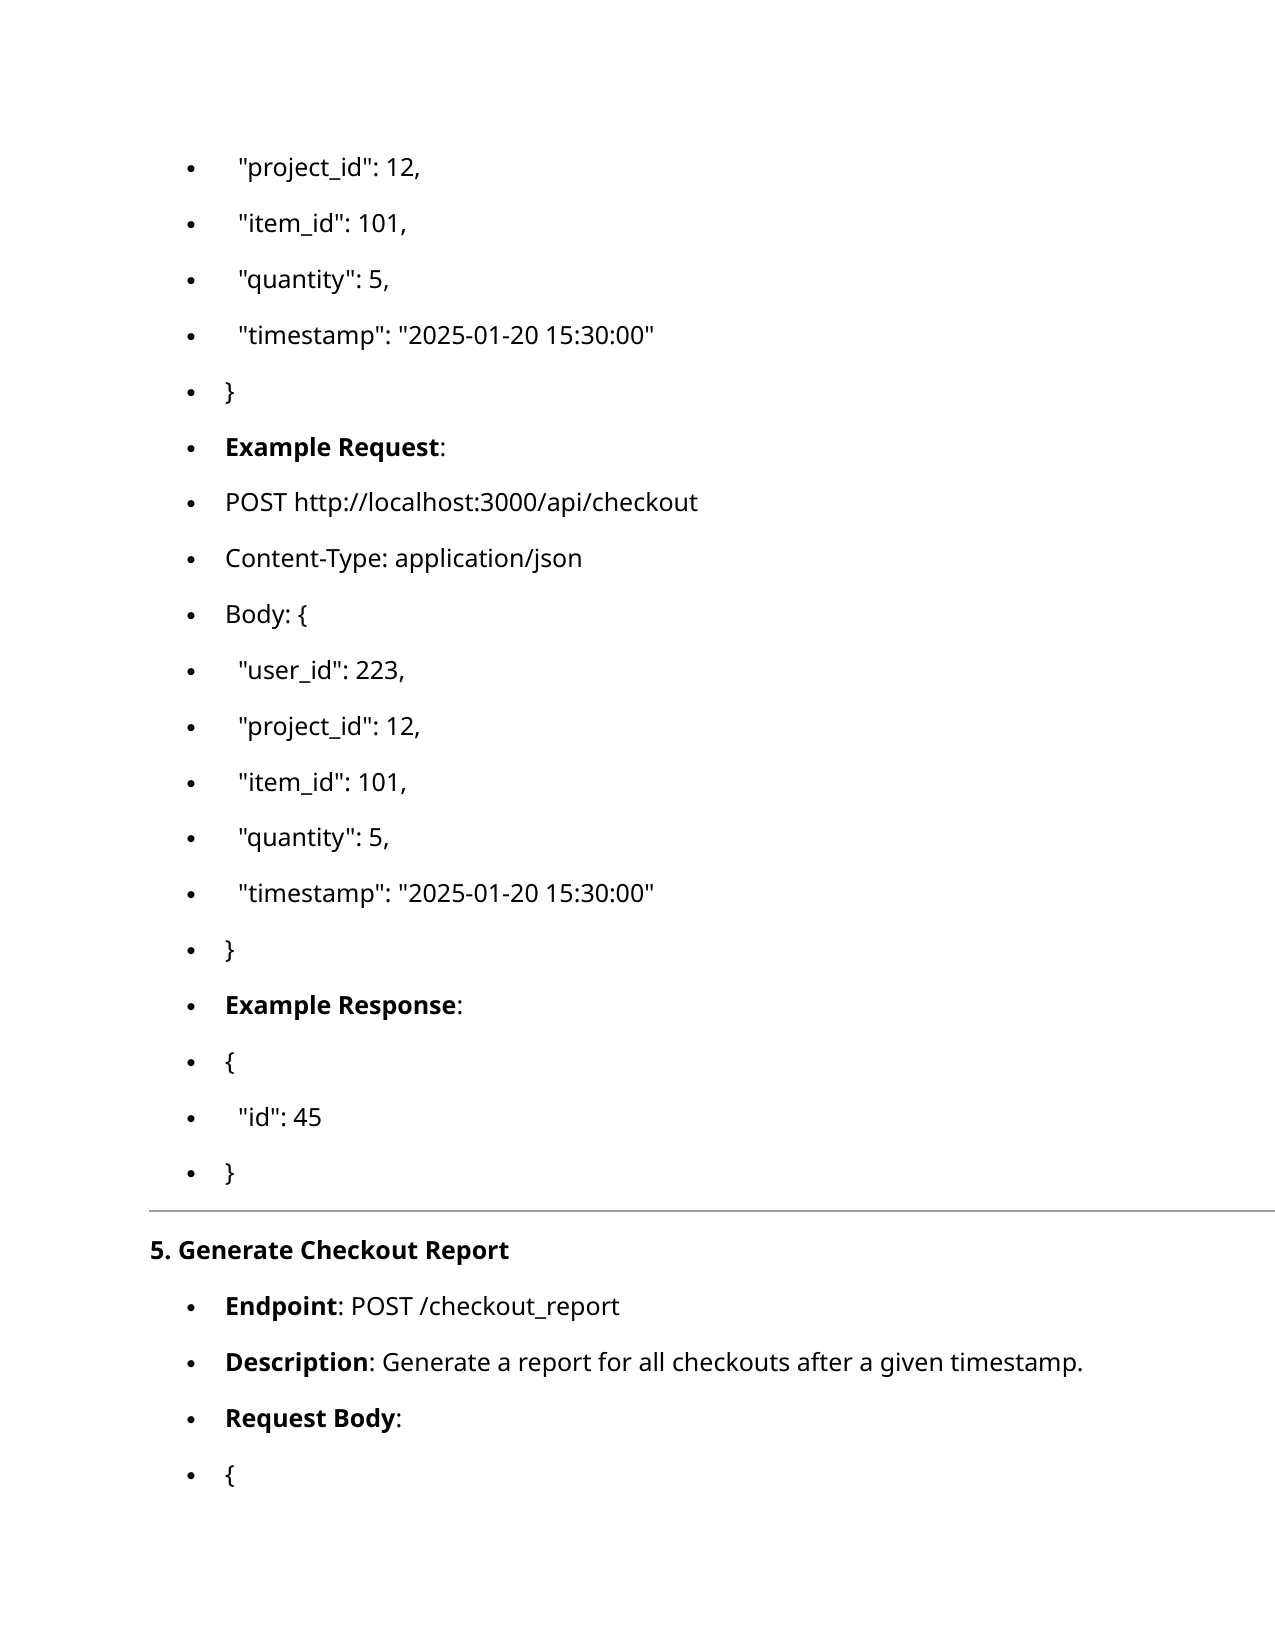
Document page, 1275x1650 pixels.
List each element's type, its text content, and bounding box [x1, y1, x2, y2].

list "project_id": 12, [187, 150, 1125, 184]
list { [187, 1043, 1125, 1077]
text 5. Generate Checkout Report [150, 1233, 1125, 1267]
list POST http://localhost:3000/api/checkout [187, 485, 1125, 519]
list Request Body: [187, 1400, 1125, 1434]
list Example Request: [187, 429, 1125, 463]
list "timestamp": "2025-01-20 15:30:00" [187, 876, 1125, 910]
list "user_id": 223, [187, 652, 1125, 687]
list } [187, 373, 1125, 407]
list Example Response: [187, 987, 1125, 1022]
list { [187, 1456, 1125, 1490]
list } [187, 1155, 1125, 1189]
list "project_id": 12, [187, 708, 1125, 742]
list Body: { [187, 597, 1125, 631]
list } [187, 932, 1125, 966]
list Endpoint: POST /checkout_report [187, 1289, 1125, 1323]
list "item_id": 101, [187, 206, 1125, 240]
list "quantity": 5, [187, 262, 1125, 296]
list Description: Generate a report for all checkouts after a given timestamp. [187, 1344, 1125, 1379]
list "timestamp": "2025-01-20 15:30:00" [187, 317, 1125, 352]
list "id": 45 [187, 1099, 1125, 1133]
list "item_id": 101, [187, 764, 1125, 798]
list "quantity": 5, [187, 820, 1125, 854]
list Content-Type: application/json [187, 541, 1125, 575]
